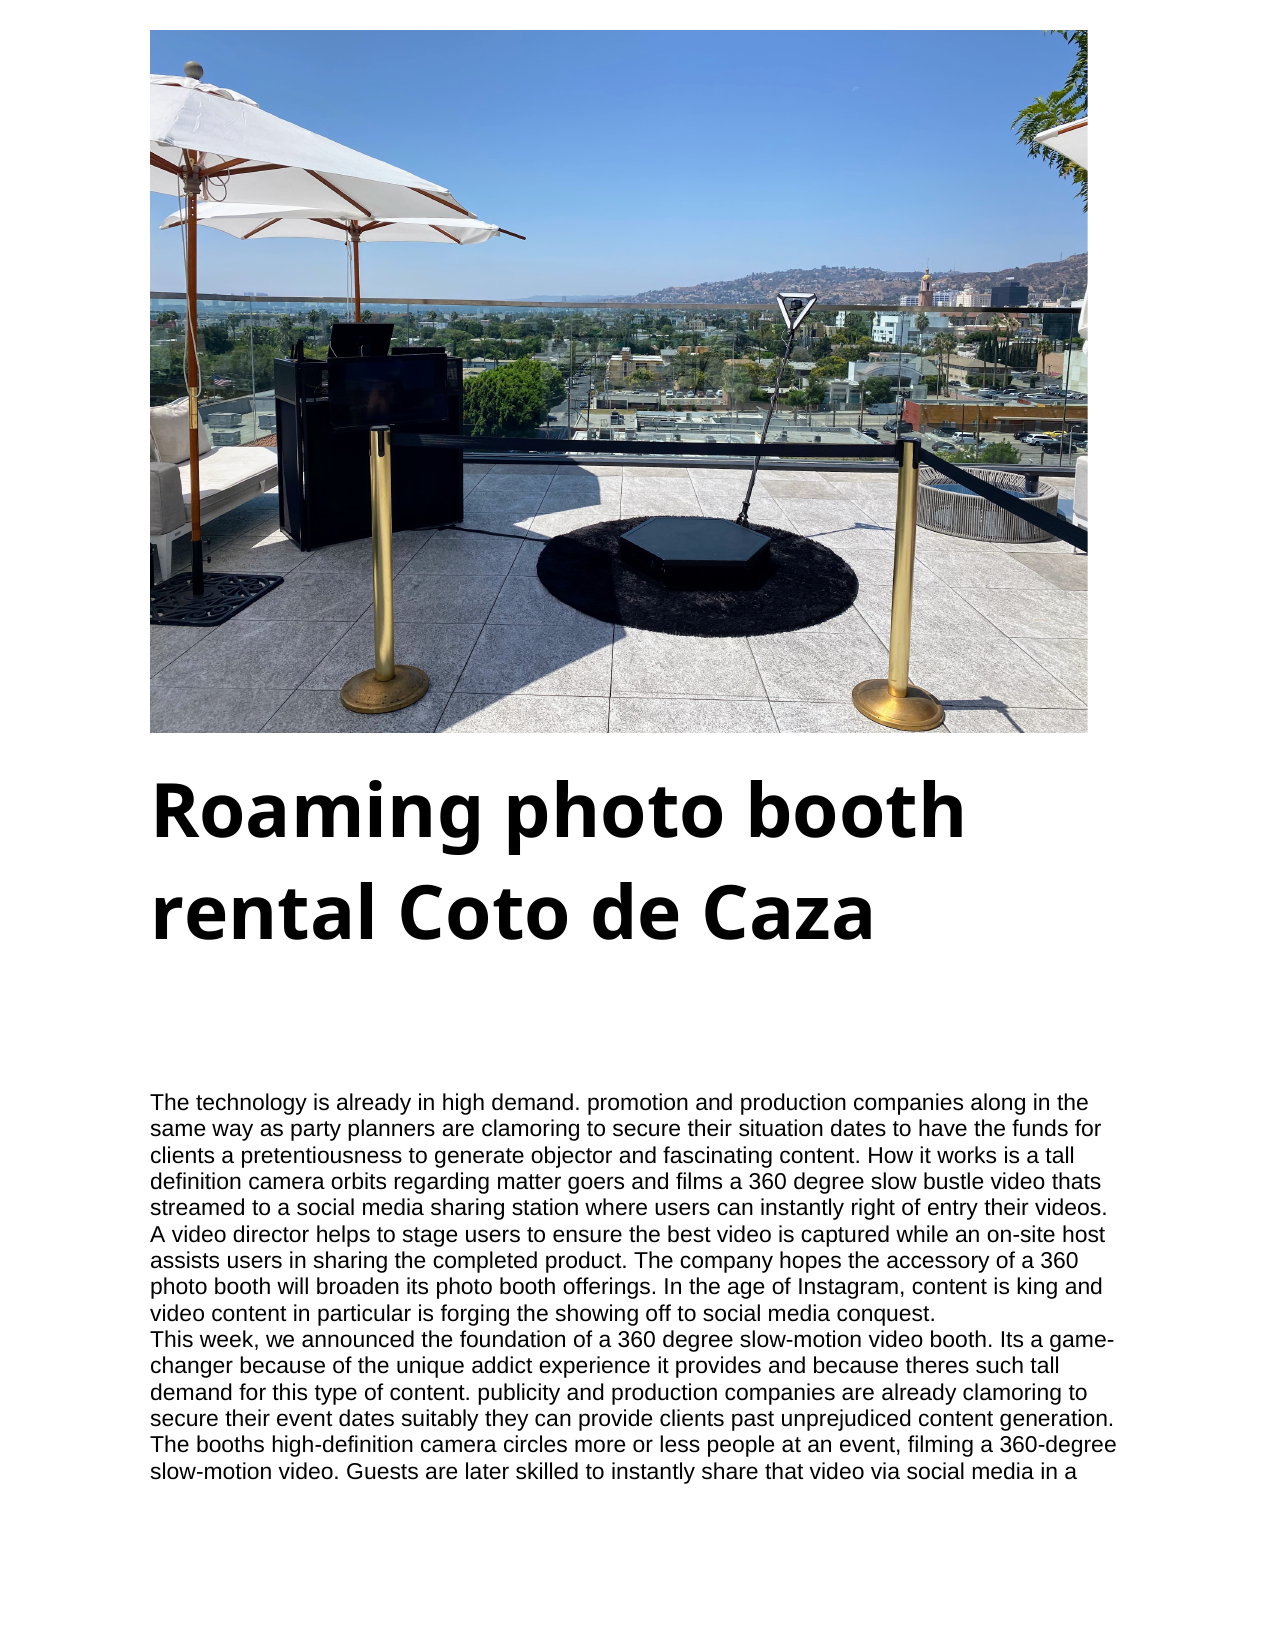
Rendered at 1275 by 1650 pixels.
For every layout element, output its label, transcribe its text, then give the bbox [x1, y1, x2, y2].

picture [150, 30, 1088, 733]
subtitle Roaming photo booth rental Coto de Caza [150, 757, 1125, 962]
text The technology is already in high demand. promotion and production companies along in the same way as party planners are clamoring to secure their situation dates to have the funds for clients a pretentiousness to generate objector and fascinating content. How it works is a tall definition camera orbits regarding matter goers and films a 360 degree slow bustle video thats streamed to a social media sharing station where users can instantly right of entry their videos. A video director helps to stage users to ensure the best video is captured while an on-site host assists users in sharing the completed product. The company hopes the accessory of a 360 photo booth will broaden its photo booth offerings. In the age of Instagram, content is king and video content in particular is forging the showing off to social media conquest. [150, 1089, 1125, 1326]
text This week, we announced the foundation of a 360 degree slow-motion video booth. Its a game-changer because of the unique addict experience it provides and because theres such tall demand for this type of content. publicity and production companies are already clamoring to secure their event dates suitably they can provide clients past unprejudiced content generation. The booths high-definition camera circles more or less people at an event, filming a 360-degree slow-motion video. Guests are later skilled to instantly share that video via social media in a [150, 1326, 1125, 1484]
